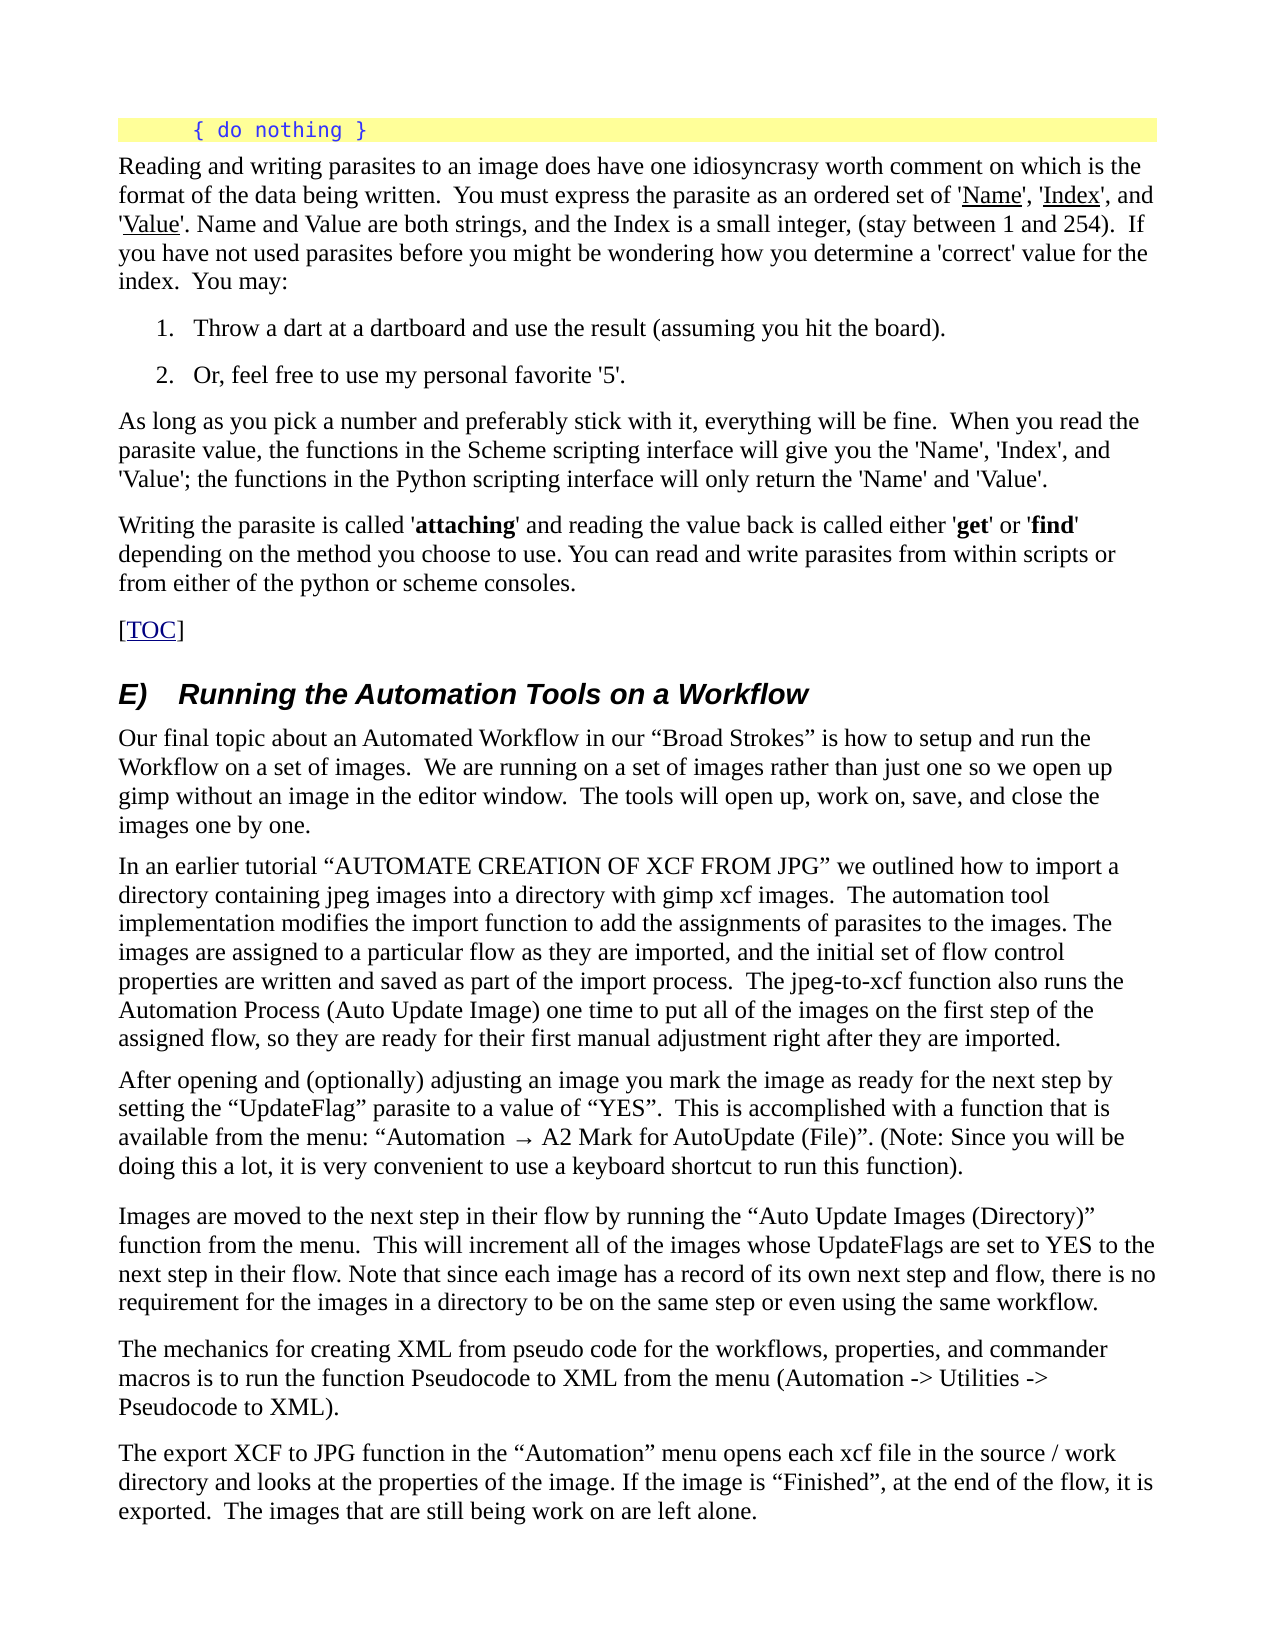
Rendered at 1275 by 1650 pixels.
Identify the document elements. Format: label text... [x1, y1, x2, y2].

text As long as you pick a number and preferably stick with it, everything will be fine. When you read the parasite value, the functions in the Scheme scripting interface will give you the 'Name', 'Index', and 'Value'; the functions in the Python scripting interface will only return the 'Name' and 'Value'. [118, 406, 1157, 493]
list Throw a dart at a dartboard and use the result (assuming you hit the board). [156, 313, 1157, 342]
text In an earlier tutorial “AUTOMATE CREATION OF XCF FROM JPG” we outlined how to import a directory containing jpeg images into a directory with gimp xcf images. The automation tool implementation modifies the import function to add the assignments of parasites to the images. The images are assigned to a particular flow as they are imported, and the initial set of flow control properties are written and saved as part of the import process. The jpeg-to-xcf function also runs the Automation Process (Auto Update Image) one time to put all of the images on the first step of the assigned flow, so they are ready for their first manual adjustment right after they are imported. [118, 851, 1157, 1052]
text { do nothing } [118, 118, 1157, 142]
text The mechanics for creating XML from pseudo code for the workflows, properties, and commander macros is to run the function Pseudocode to XML from the menu (Automation -> Utilities -> Pseudocode to XML). [118, 1334, 1157, 1420]
text After opening and (optionally) adjusting an image you mark the image as ready for the next step by setting the “UpdateFlag” parasite to a value of “YES”. This is accomplished with a function that is available from the menu: “Automation → A2 Mark for AutoUpdate (File)”. (Note: Since you will be doing this a lot, it is very convenient to use a keyboard shortcut to run this function). [118, 1065, 1157, 1180]
list Or, feel free to use my personal favorite '5'. [156, 360, 1157, 388]
text Reading and writing parasites to an image does have one idiosyncrasy worth comment on which is the format of the data being written. You must express the parasite as an ordered set of 'Name', 'Index', and 'Value'. Name and Value are both strings, and the Index is a small integer, (stay between 1 and 254). If you have not used parasites before you might be wondering how you determine a 'correct' value for the index. You may: [118, 151, 1157, 295]
text Writing the parasite is called 'attaching' and reading the value back is called either 'get' or 'find' depending on the method you choose to use. You can read and write parasites from within scripts or from either of the python or scheme consoles. [118, 511, 1157, 597]
text The export XCF to JPG function in the “Automation” menu opens each xcf file in the source / work directory and looks at the properties of the image. If the image is “Finished”, at the end of the flow, it is exported. The images that are still being work on are left alone. [118, 1438, 1157, 1524]
text Images are moved to the next step in their flow by running the “Auto Update Images (Directory)” function from the menu. This will increment all of the images whose UpdateFlags are set to YES to the next step in their flow. Note that since each image has a record of its own next step and flow, there is no requirement for the images in a directory to be on the same step or even using the same workflow. [118, 1201, 1157, 1316]
subtitle Running the Automation Tools on a Workflow [118, 677, 1157, 711]
text [TOC] [118, 615, 1157, 643]
text Our final topic about an Automated Workflow in our “Broad Strokes” is how to setup and run the Workflow on a set of images. We are running on a set of images rather than just one so we open up gimp without an image in the editor window. The tools will open up, work on, save, and close the images one by one. [118, 723, 1157, 838]
